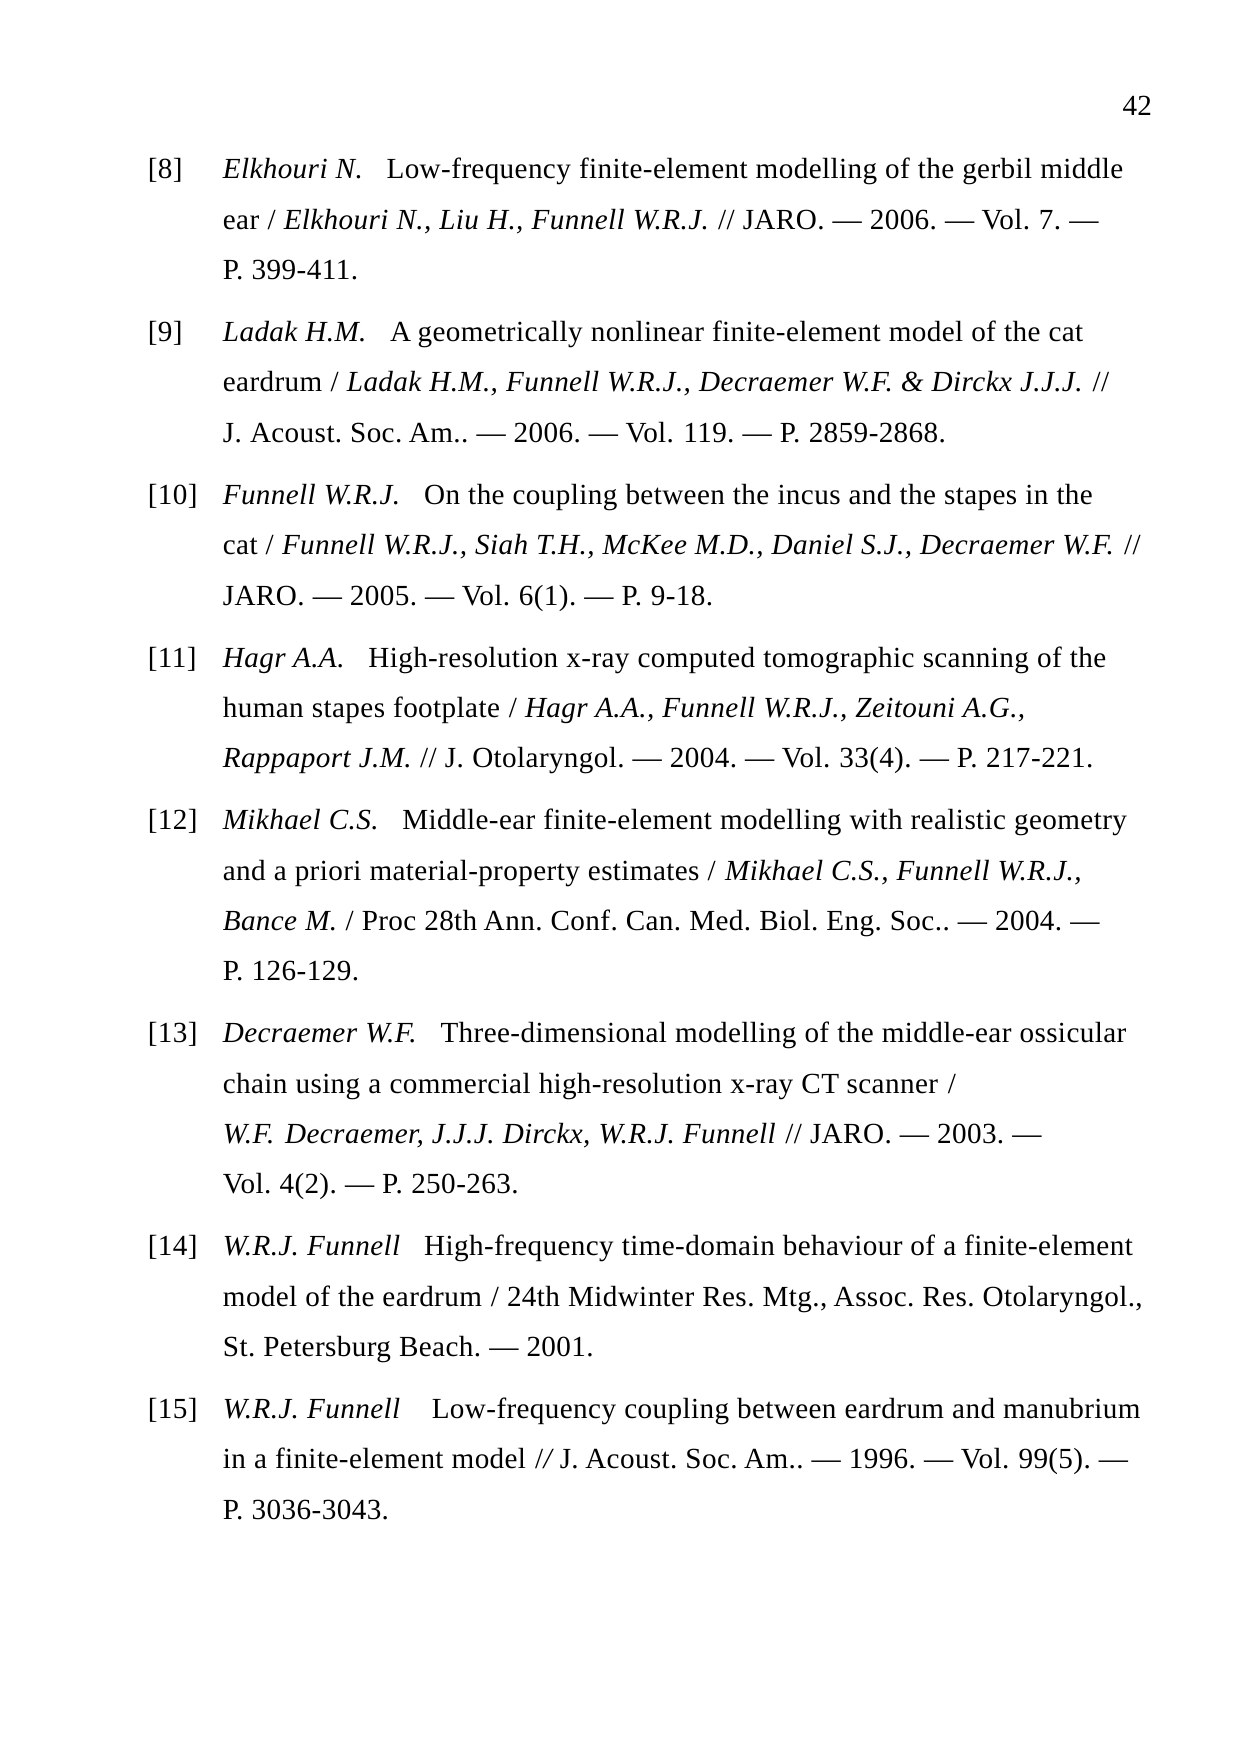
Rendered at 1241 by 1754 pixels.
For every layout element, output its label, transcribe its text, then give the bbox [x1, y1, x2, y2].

list Elkhouri N. Low-frequency finite-element modelling of the gerbil middle ear / Elkhouri N., Liu H., Funnell W.R.J. // JARO. — 2006. — Vol. 7. — P. 399‑411. [148, 152, 1152, 286]
list W.R.J. Funnell High-frequency time-domain behaviour of a finite-element model of the eardrum / 24th Midwinter Res. Mtg., Assoc. Res. Otolaryngol., St. Petersburg Beach. — 2001. [148, 1228, 1152, 1363]
list Hagr A.A. High-resolution x-ray computed tomographic scanning of the human stapes footplate / Hagr A.A., Funnell W.R.J., Zeitouni A.G., Rappaport J.M. // J. Otolaryngol. — 2004. — Vol. 33(4). — P. 217‑221. [148, 640, 1152, 774]
list Decraemer W.F. Three-dimensional modelling of the middle-ear ossicular chain using a commercial high-resolution x-ray CT scanner / W.F. Decraemer, J.J.J. Dirckx, W.R.J. Funnell // JARO. — 2003. — Vol. 4(2). — P. 250‑263. [148, 1015, 1152, 1200]
list W.R.J. Funnell Low-frequency coupling between eardrum and manubrium in a finite-element model // J. Acoust. Soc. Am.. — 1996. — Vol. 99(5). — P. 3036‑3043. [148, 1391, 1152, 1525]
list Ladak H.M. A geometrically nonlinear finite-element model of the cat eardrum / Ladak H.M., Funnell W.R.J., Decraemer W.F. & Dirckx J.J.J. // J. Acoust. Soc. Am.. — 2006. — Vol. 119. — P. 2859‑2868. [148, 314, 1152, 448]
list Funnell W.R.J. On the coupling between the incus and the stapes in the cat / Funnell W.R.J., Siah T.H., McKee M.D., Daniel S.J., Decraemer W.F. // JARO. — 2005. — Vol. 6(1). — P. 9‑18. [148, 477, 1152, 611]
list Mikhael C.S. Middle-ear finite-element modelling with realistic geometry and a priori material-property estimates / Mikhael C.S., Funnell W.R.J., Bance M. / Proc 28th Ann. Conf. Can. Med. Biol. Eng. Soc.. — 2004. — P. 126‑129. [148, 802, 1152, 987]
